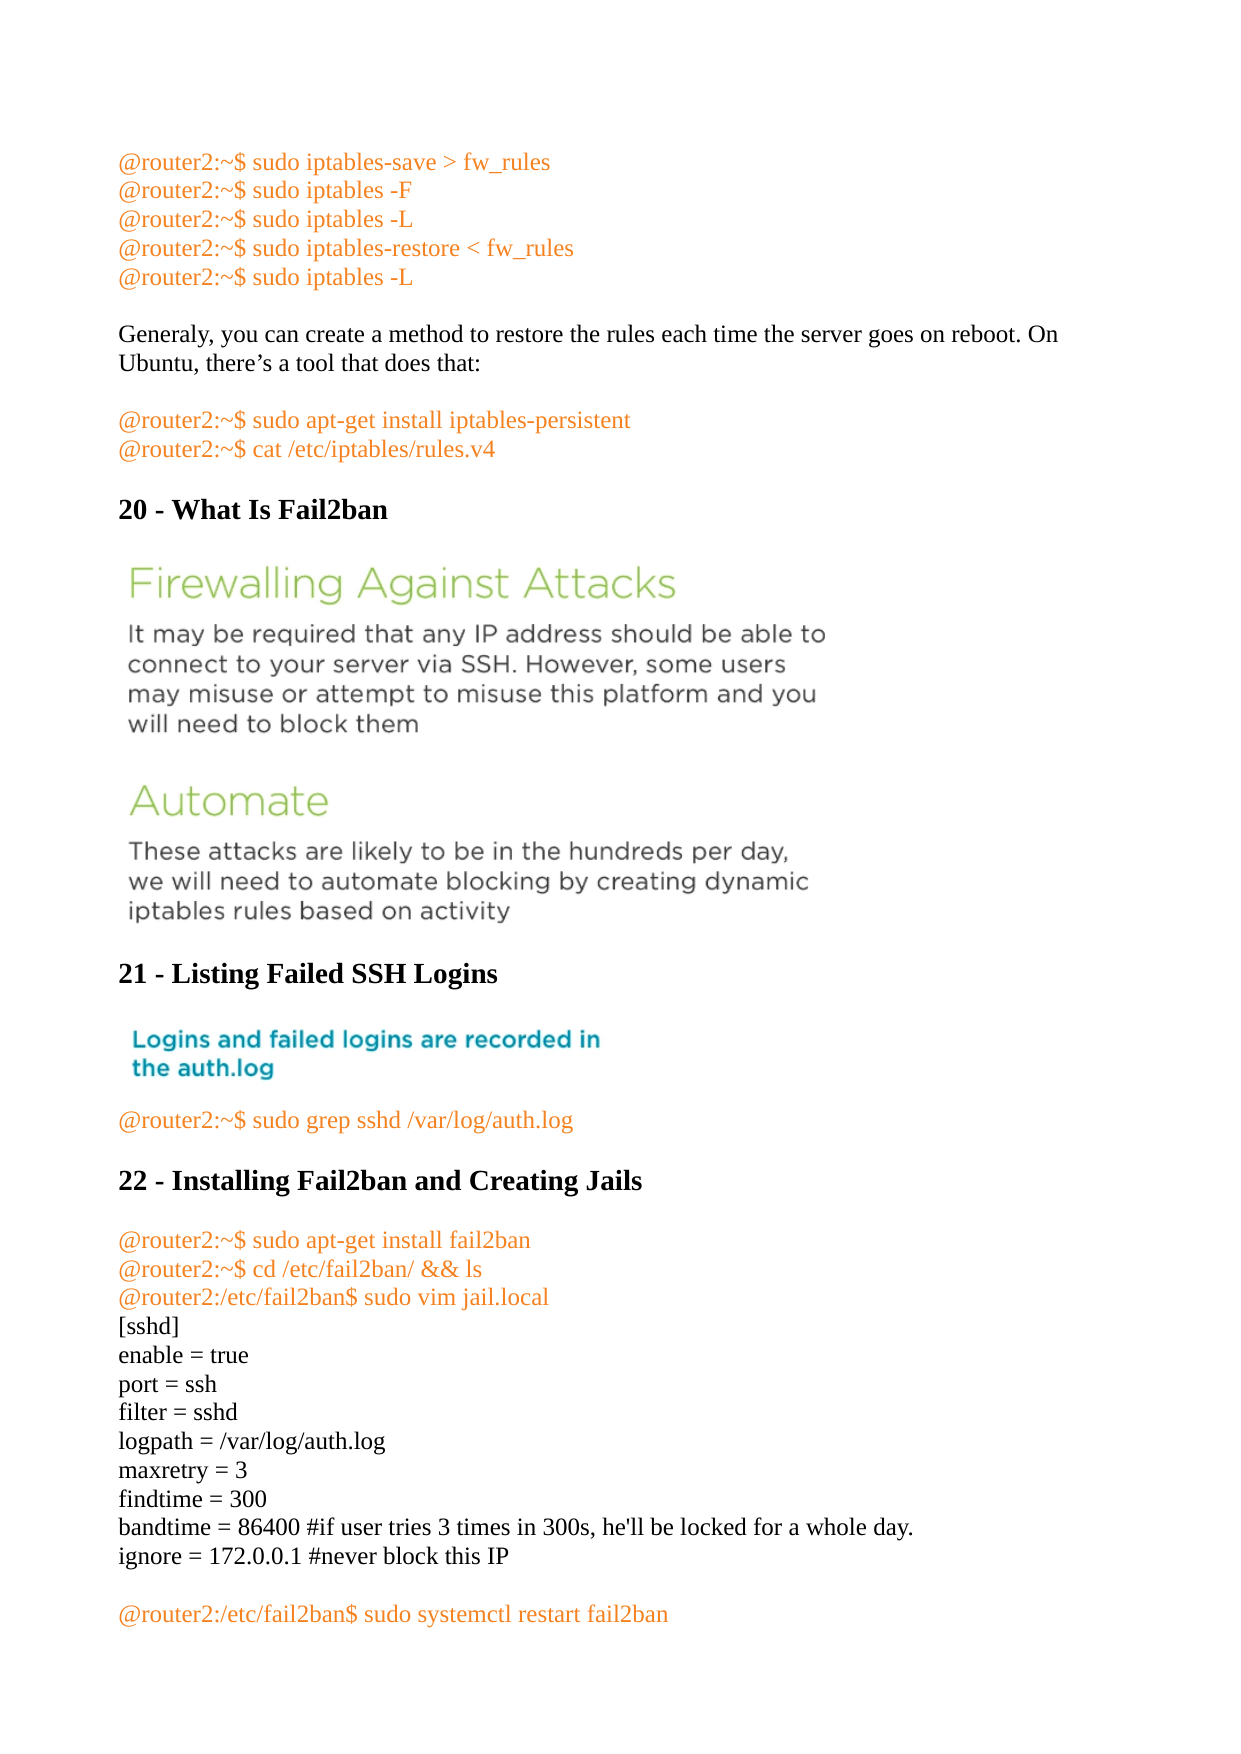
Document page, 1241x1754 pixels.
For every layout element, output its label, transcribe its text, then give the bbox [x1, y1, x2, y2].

text enable = true [118, 1340, 1122, 1369]
text maxretry = 3 [118, 1455, 1122, 1484]
text @router2:~$ sudo iptables -L [118, 204, 1122, 233]
text @router2:~$ sudo grep sshd /var/log/auth.log [118, 1105, 1122, 1134]
text filter = sshd [118, 1397, 1122, 1426]
picture [116, 1018, 624, 1088]
text @router2:~$ sudo iptables-save > fw_rules [118, 147, 1122, 176]
text @router2:~$ sudo iptables -L [118, 262, 1122, 291]
text 20 - What Is Fail2ban [118, 492, 1122, 525]
text logpath = /var/log/auth.log [118, 1426, 1122, 1455]
text @router2:~$ cat /etc/iptables/rules.v4 [118, 434, 1122, 463]
text Generaly, you can create a method to restore the rules each time the server goes on reboot. On Ubuntu, there’s a tool that does that: [118, 319, 1122, 377]
text @router2:~$ sudo apt-get install iptables-persistent [118, 406, 1122, 434]
text bandtime = 86400 #if user tries 3 times in 300s, he'll be locked for a whole day. [118, 1512, 1122, 1541]
text 22 - Installing Fail2ban and Creating Jails [118, 1163, 1122, 1196]
text port = ssh [118, 1369, 1122, 1397]
text @router2:~$ cd /etc/fail2ban/ && ls [118, 1254, 1122, 1282]
text ignore = 172.0.0.1 #never block this IP [118, 1541, 1122, 1570]
text 21 - Listing Failed SSH Logins [118, 957, 1122, 990]
text @router2:~$ sudo iptables-restore < fw_rules [118, 233, 1122, 262]
text @router2:/etc/fail2ban$ sudo vim jail.local [118, 1282, 1122, 1311]
text [sshd] [118, 1311, 1122, 1340]
picture [115, 775, 826, 940]
text @router2:~$ sudo iptables -F [118, 176, 1122, 204]
text findtime = 300 [118, 1484, 1122, 1512]
text @router2:/etc/fail2ban$ sudo systemctl restart fail2ban [118, 1599, 1122, 1627]
text @router2:~$ sudo apt-get install fail2ban [118, 1225, 1122, 1254]
picture [120, 554, 848, 753]
